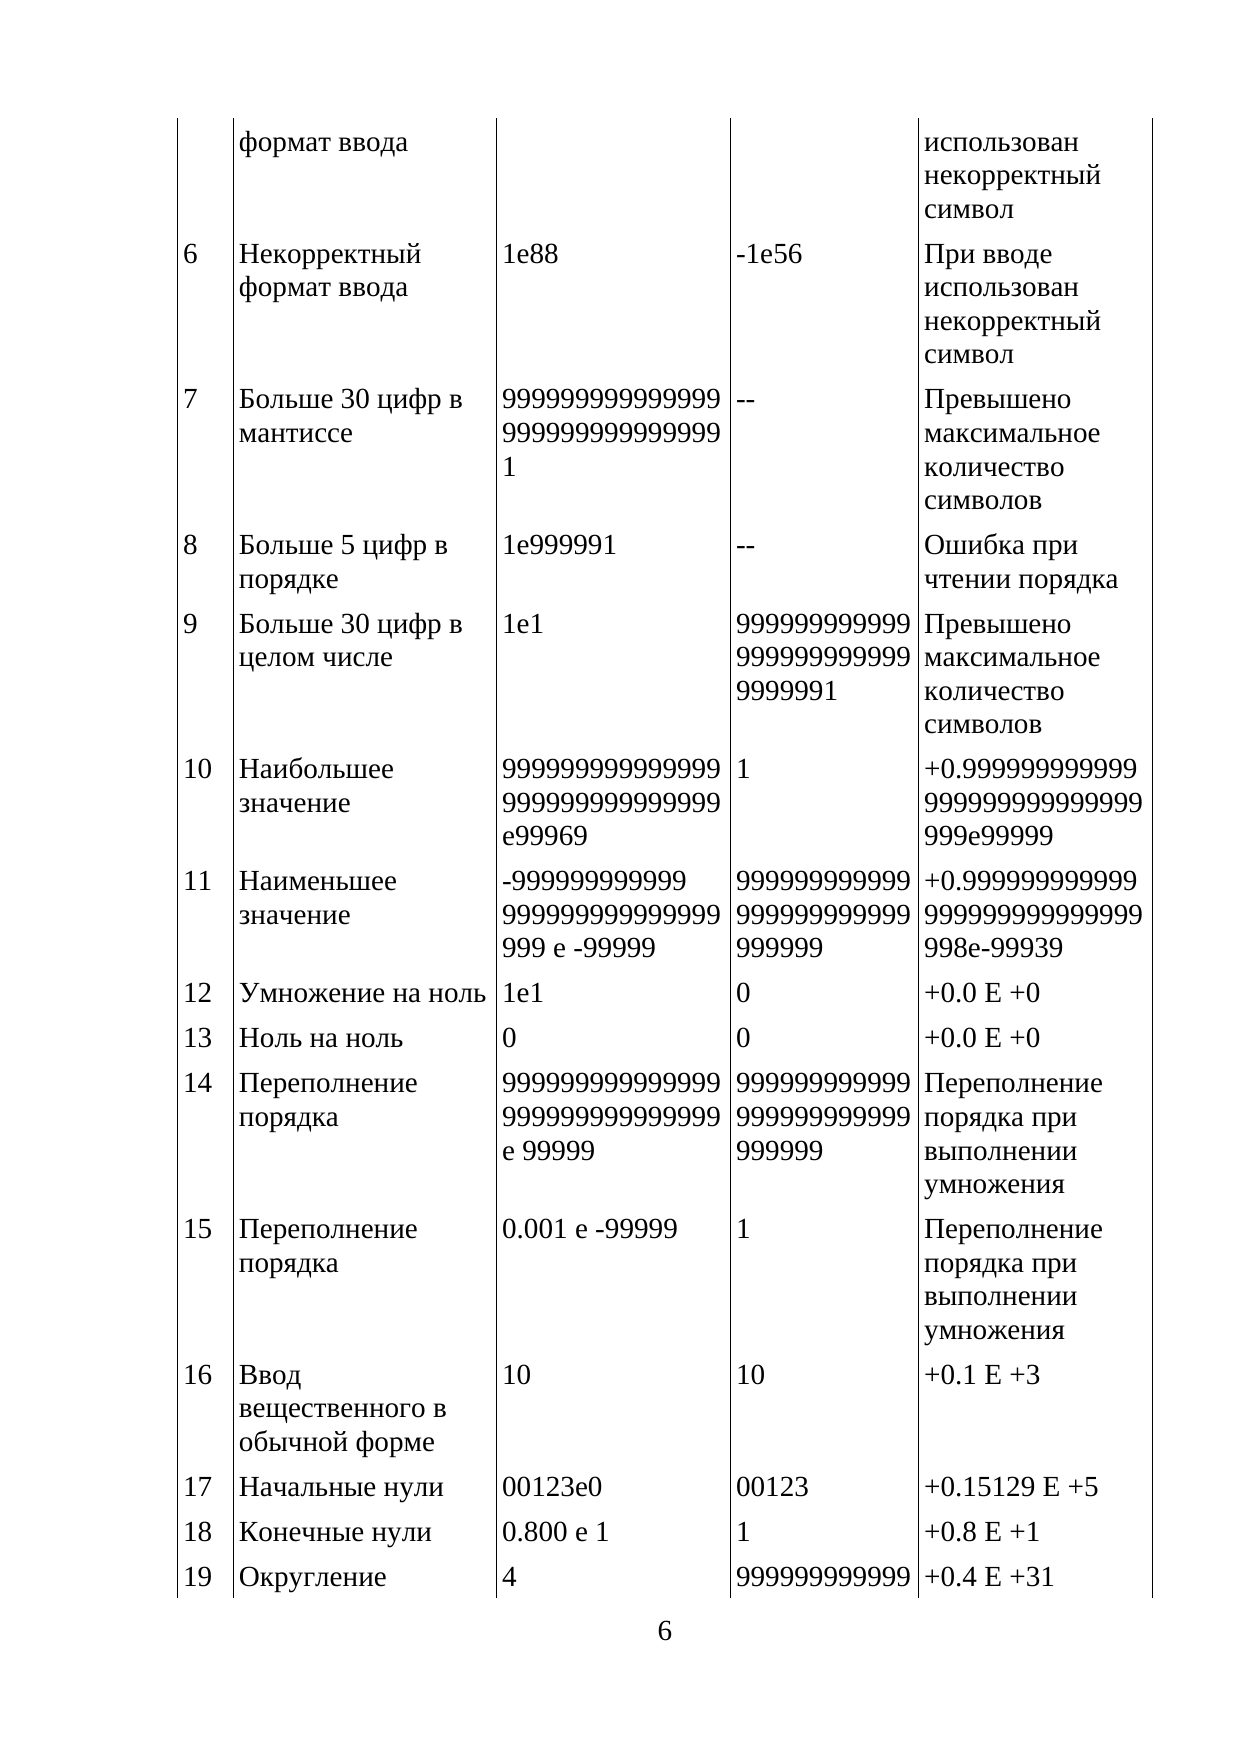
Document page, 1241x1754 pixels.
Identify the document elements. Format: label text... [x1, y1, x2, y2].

table_cell 1 [731, 746, 918, 858]
table_cell При вводе использован некорректный символ [919, 230, 1152, 376]
table_cell +0.999999999999999999999999999998e-99939 [919, 858, 1152, 970]
table_cell 0.001 e -99999 [497, 1205, 730, 1351]
table_cell 14 [178, 1060, 233, 1205]
table_cell -1e56 [731, 230, 918, 376]
table_cell 999999999999 [731, 1553, 918, 1598]
table_cell Некорректный формат ввода [234, 230, 496, 376]
table_cell Переполнение порядка при выполнении умножения [919, 1060, 1152, 1205]
table_cell +0.0 E +0 [919, 970, 1152, 1015]
table_cell +0.4 E +31 [919, 1553, 1152, 1598]
table_cell 1e88 [497, 230, 730, 376]
table_cell +0.999999999999999999999999999999e99999 [919, 746, 1152, 858]
table_cell Умножение на ноль [234, 970, 496, 1015]
table_cell 999999999999999999999999999999 [731, 1060, 918, 1205]
table_cell 10 [731, 1351, 918, 1463]
table_cell Переполнение порядка при выполнении умножения [919, 1205, 1152, 1351]
table_cell 0 [497, 1015, 730, 1060]
table_cell 11 [178, 858, 233, 970]
table_cell формат ввода [234, 118, 496, 230]
table_cell Превышено максимальное количество символов [919, 376, 1152, 521]
table_cell 1e1 [497, 600, 730, 746]
table_cell Ввод вещественного в обычной форме [234, 1351, 496, 1463]
table_cell 9999999999999999999999999999991 [731, 600, 918, 746]
table_cell 13 [178, 1015, 233, 1060]
table_cell 17 [178, 1463, 233, 1508]
table_cell 00123e0 [497, 1463, 730, 1508]
table_cell 0 [731, 1015, 918, 1060]
table_cell 0 [731, 970, 918, 1015]
table_cell Больше 30 цифр в мантиссе [234, 376, 496, 521]
table_cell 0.800 e 1 [497, 1508, 730, 1553]
table_cell 6 [178, 230, 233, 376]
table_cell использован некорректный символ [919, 118, 1152, 230]
table_cell Конечные нули [234, 1508, 496, 1553]
table_cell 1e1 [497, 970, 730, 1015]
table_cell 1e999991 [497, 521, 730, 600]
table_cell Наибольшее значение [234, 746, 496, 858]
table_cell Округление [234, 1553, 496, 1598]
table_cell +0.0 E +0 [919, 1015, 1152, 1060]
table_cell [497, 118, 730, 230]
table_cell 12 [178, 970, 233, 1015]
table_cell 10 [497, 1351, 730, 1463]
table_cell Ноль на ноль [234, 1015, 496, 1060]
table_cell +0.1 E +3 [919, 1351, 1152, 1463]
table_cell Ошибка при чтении порядка [919, 521, 1152, 600]
table_cell -- [731, 118, 918, 230]
table_cell Начальные нули [234, 1463, 496, 1508]
table_cell 999999999999999999999999999999e99969 [497, 746, 730, 858]
table_cell Переполнение порядка [234, 1205, 496, 1351]
table_cell Превышено максимальное количество символов [919, 600, 1152, 746]
table_cell 19 [178, 1553, 233, 1598]
table_cell Наименьшее значение [234, 858, 496, 970]
table_cell Больше 5 цифр в порядке [234, 521, 496, 600]
table_cell 8 [178, 521, 233, 600]
table_cell 4 [497, 1553, 730, 1598]
table_cell 999999999999999999999999999999 [731, 858, 918, 970]
table_cell 1 [731, 1205, 918, 1351]
table_cell 16 [178, 1351, 233, 1463]
table_cell +0.8 E +1 [919, 1508, 1152, 1553]
table_cell 10 [178, 746, 233, 858]
table_cell -- [731, 376, 918, 521]
table_cell 15 [178, 1205, 233, 1351]
table_cell 1 [731, 1508, 918, 1553]
table_cell 9999999999999999999999999999991 [497, 376, 730, 521]
table_cell +0.15129 E +5 [919, 1463, 1152, 1508]
table_cell Переполнение порядка [234, 1060, 496, 1205]
table_cell -999999999999 999999999999999999 e -99999 [497, 858, 730, 970]
table_cell [178, 118, 233, 230]
table_cell 00123 [731, 1463, 918, 1508]
table_cell 18 [178, 1508, 233, 1553]
table_cell 9 [178, 600, 233, 746]
table_cell 7 [178, 376, 233, 521]
table_cell 999999999999999999999999999999 e 99999 [497, 1060, 730, 1205]
table_cell Больше 30 цифр в целом числе [234, 600, 496, 746]
table_cell -- [731, 521, 918, 600]
